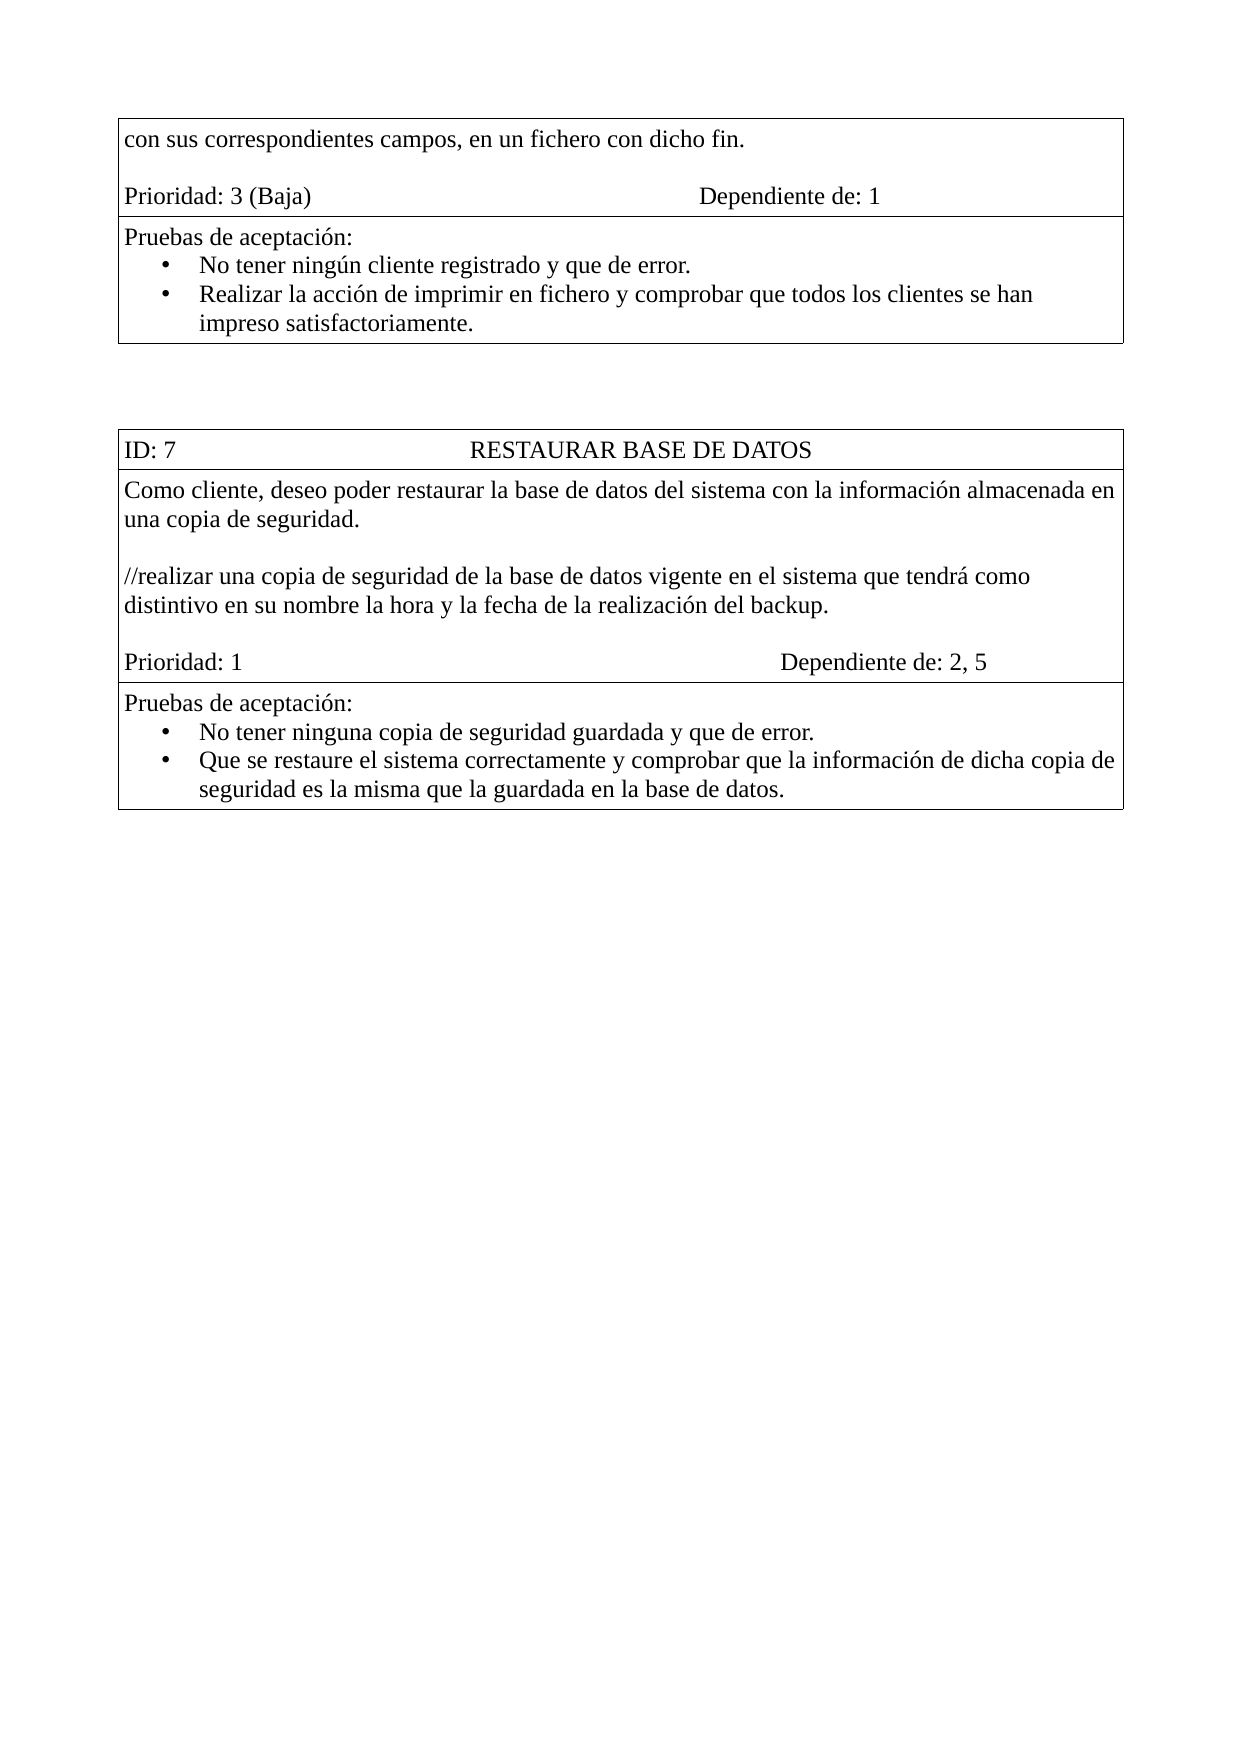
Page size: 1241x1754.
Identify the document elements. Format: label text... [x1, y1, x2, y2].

table_cell Como cliente, deseo poder restaurar la base de datos del sistema con la información almacenada en una copia de seguridad. //realizar una copia de seguridad de la base de datos vigente en el sistema que tendrá como distintivo en su nombre la hora y la fecha de la realización del backup. Prioridad: 1 Dependiente de: 2, 5 [119, 470, 1123, 682]
table_header ID: 7 RESTAURAR BASE DE DATOS [119, 430, 1123, 469]
table_cell Pruebas de aceptación: No tener ninguna copia de seguridad guardada y que de error. Que se restaure el sistema correctamente y comprobar que la información de dicha copia de seguridad es la misma que la guardada en la base de datos. [119, 683, 1123, 808]
table_cell con sus correspondientes campos, en un fichero con dicho fin. Prioridad: 3 (Baja) Dependiente de: 1 [119, 119, 1123, 216]
table_cell Pruebas de aceptación: No tener ningún cliente registrado y que de error. Realizar la acción de imprimir en fichero y comprobar que todos los clientes se han impreso satisfactoriamente. [119, 217, 1123, 342]
